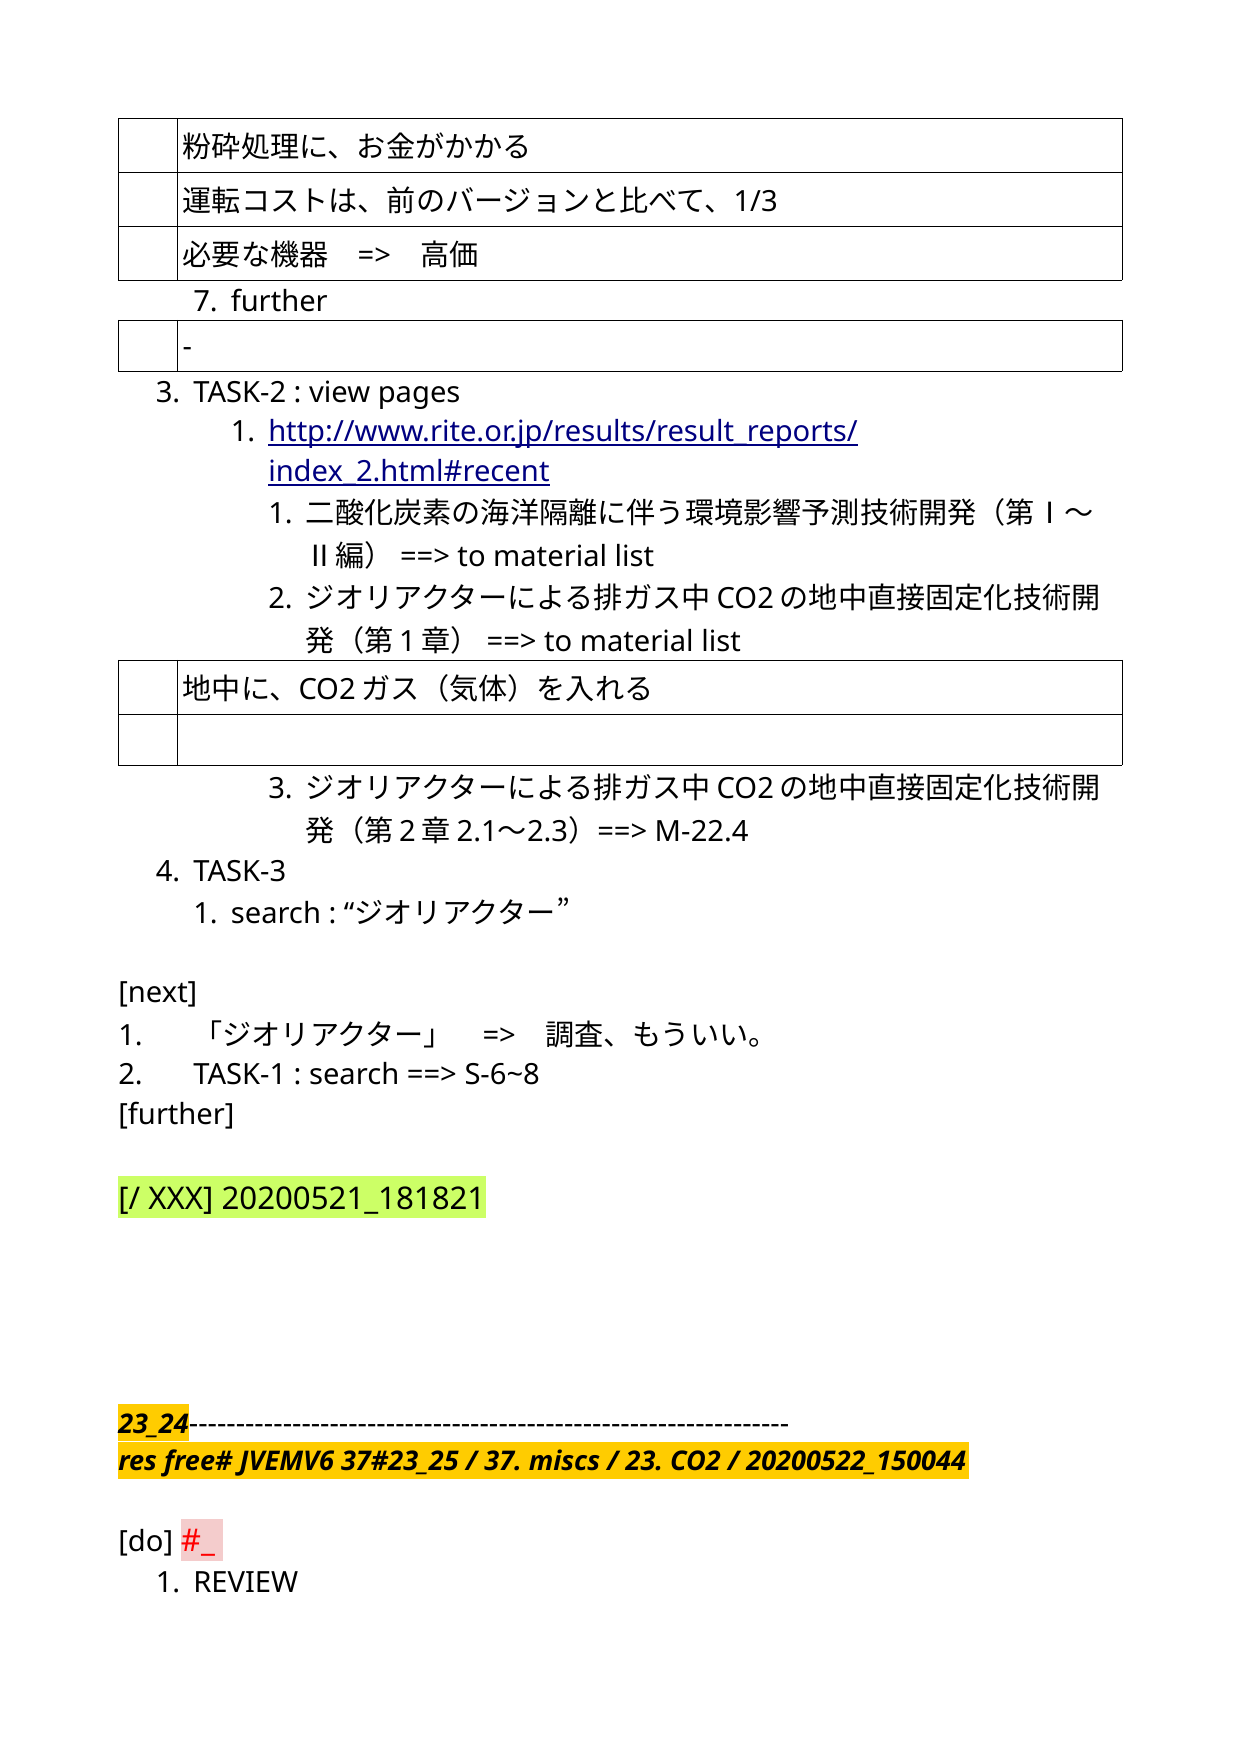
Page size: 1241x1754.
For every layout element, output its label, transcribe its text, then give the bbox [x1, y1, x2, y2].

list 二酸化炭素の海洋隔離に伴う環境影響予測技術開発（第Ⅰ～Ⅱ編） ==> to material list [268, 490, 1122, 575]
table_cell 運転コストは、前のバージョンと比べて、1/3 [178, 173, 1122, 226]
list search : “ジオリアクター” [193, 889, 1122, 932]
list http://www.rite.or.jp/results/result_reports/index_2.html#recent [231, 411, 1122, 490]
text res free# JVEMV6 37#23_25 / 37. miscs / 23. CO2 / 20200522_150044 [118, 1442, 1122, 1479]
list REVIEW [156, 1561, 1122, 1601]
list TASK-2 : view pages [156, 372, 1122, 411]
table_header [119, 661, 177, 714]
table_header - [178, 321, 1122, 371]
text 23_24---------------------------------------------------------------- [118, 1402, 1122, 1442]
list TASK-3 [156, 850, 1122, 889]
table_cell [119, 715, 177, 765]
text [next] [118, 972, 1122, 1011]
text [further] [118, 1093, 1122, 1133]
list TASK-1 : search ==> S-6~8 [118, 1054, 1122, 1093]
list ジオリアクターによる排ガス中CO2の地中直接固定化技術開発（第1章） ==> to material list [268, 575, 1122, 660]
text [do] #_ [118, 1518, 1122, 1561]
list 「ジオリアクター」 => 調査、もういい。 [118, 1011, 1122, 1054]
list further [193, 281, 1122, 320]
table_header [119, 321, 177, 371]
table_cell 必要な機器 => 高価 [178, 227, 1122, 280]
table_header 粉砕処理に、お金がかかる [178, 119, 1122, 172]
list ジオリアクターによる排ガス中CO2の地中直接固定化技術開発（第2章2.1～2.3）==> M-22.4 [268, 766, 1122, 850]
table_cell [119, 227, 177, 280]
table_cell [119, 173, 177, 226]
table_cell [178, 715, 1122, 765]
text [/ XXX] 20200521_181821 [118, 1133, 1122, 1218]
table_header 地中に、CO2ガス（気体）を入れる [178, 661, 1122, 714]
table_header [119, 119, 177, 172]
